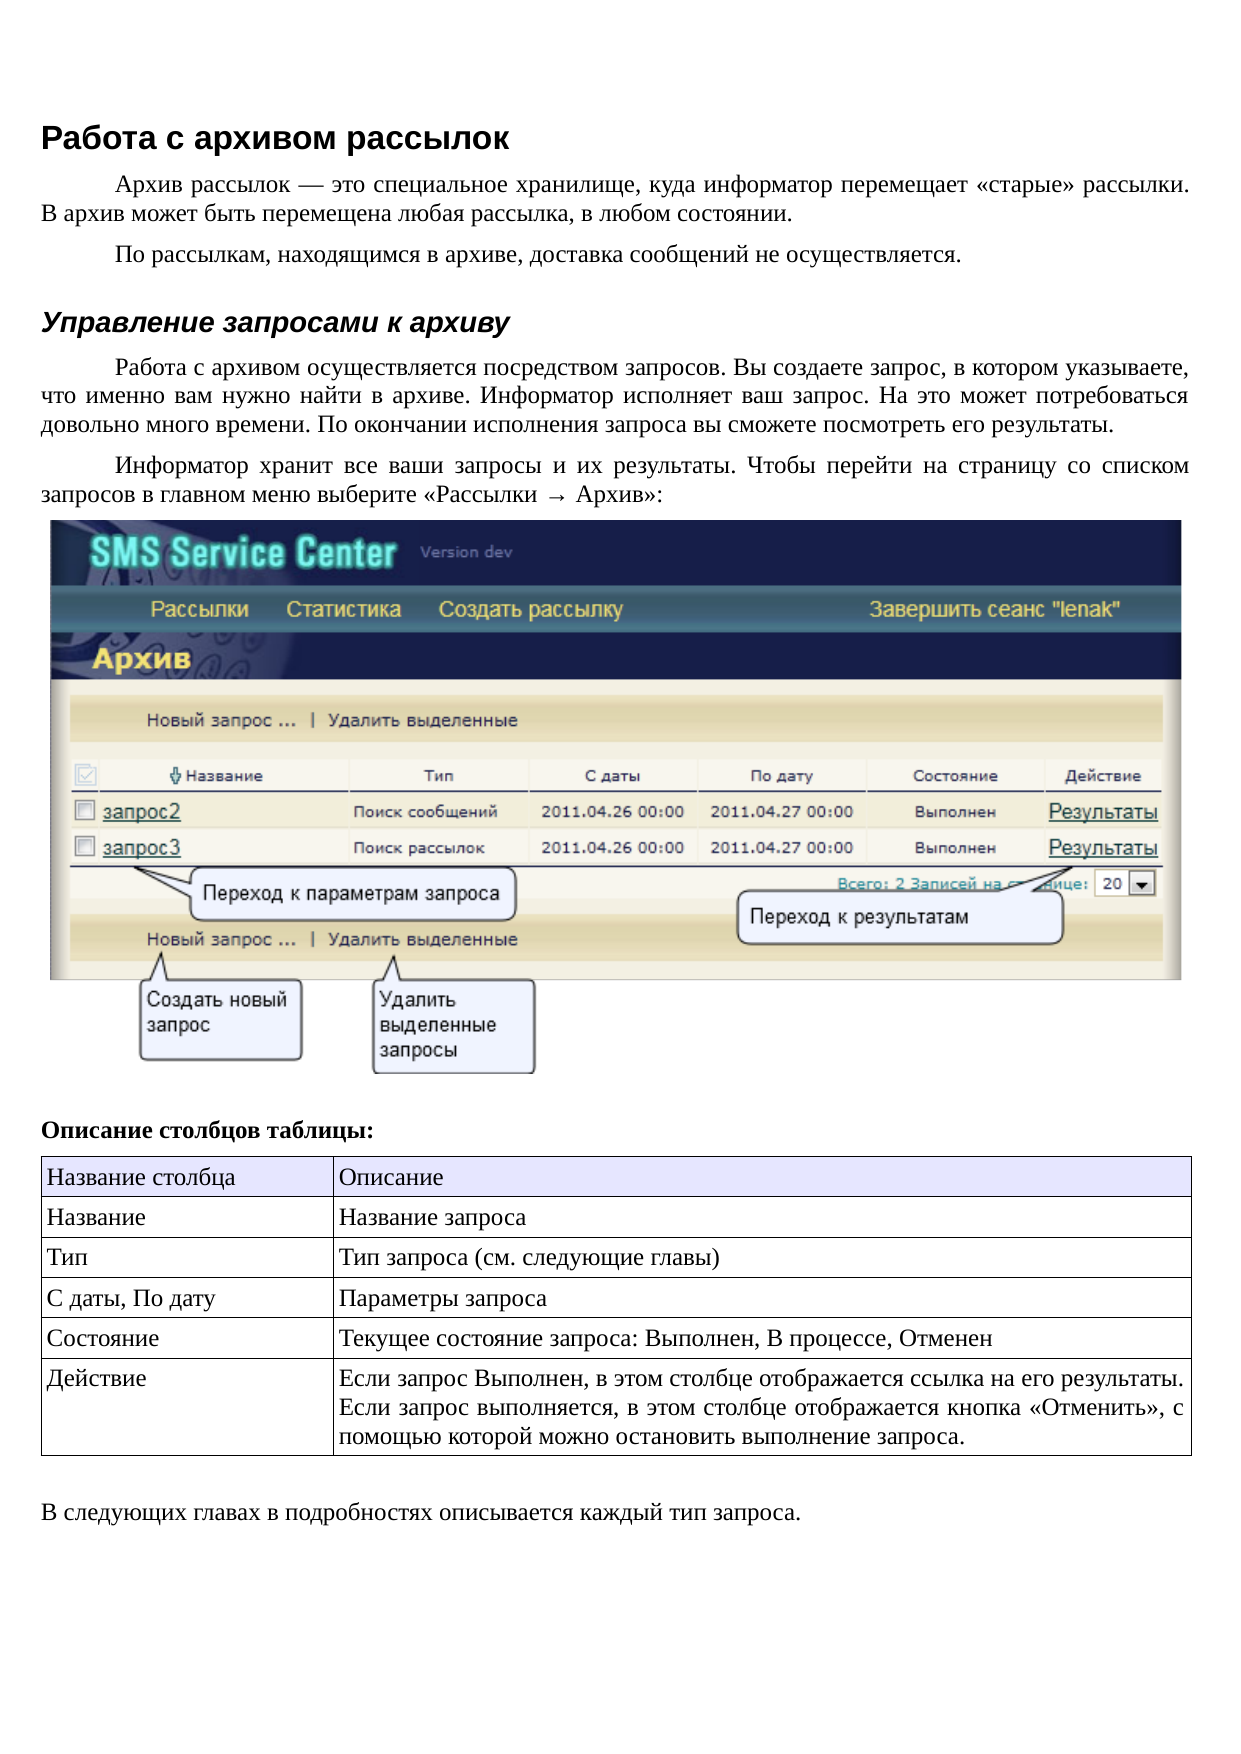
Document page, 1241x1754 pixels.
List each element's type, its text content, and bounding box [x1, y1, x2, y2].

table_cell Текущее состояние запроса: Выполнен, В процессе, Отменен [334, 1318, 1191, 1357]
table_header Название столбца [42, 1157, 333, 1196]
table_cell Если запрос Выполнен, в этом столбце отображается ссылка на его результаты. Если запрос выполняется, в этом столбце отображается кнопка «Отменить», с помощью которой можно остановить выполнение запроса. [334, 1359, 1191, 1455]
table_cell Действие [42, 1359, 333, 1455]
subtitle Работа с архивом рассылок [41, 118, 1191, 157]
table_cell Параметры запроса [334, 1278, 1191, 1317]
picture [50, 520, 1182, 1074]
text Описание столбцов таблицы: [41, 1115, 1191, 1143]
table_cell Тип [42, 1238, 333, 1277]
table_header Описание [334, 1157, 1191, 1196]
text Информатор хранит все ваши запросы и их результаты. Чтобы перейти на страницу со списком запросов в главном меню выберите «Рассылки → Архив»: [41, 450, 1191, 508]
subtitle Управление запросами к архиву [41, 306, 1191, 339]
table_cell Тип запроса (см. следующие главы) [334, 1238, 1191, 1277]
text В следующих главах в подробностях описывается каждый тип запроса. [41, 1497, 1191, 1525]
table_cell Название [42, 1197, 333, 1237]
table_cell С даты, По дату [42, 1278, 333, 1317]
table_cell Состояние [42, 1318, 333, 1357]
text Работа с архивом осуществляется посредством запросов. Вы создаете запрос, в котором указываете, что именно вам нужно найти в архиве. Информатор исполняет ваш запрос. На это может потребоваться довольно много времени. По окончании исполнения запроса вы сможете посмотреть его результаты. [41, 352, 1191, 438]
text Архив рассылок — это специальное хранилище, куда информатор перемещает «старые» рассылки. В архив может быть перемещена любая рассылка, в любом состоянии. [41, 169, 1191, 227]
table_cell Название запроса [334, 1197, 1191, 1237]
text По рассылкам, находящимся в архиве, доставка сообщений не осуществляется. [41, 239, 1191, 268]
